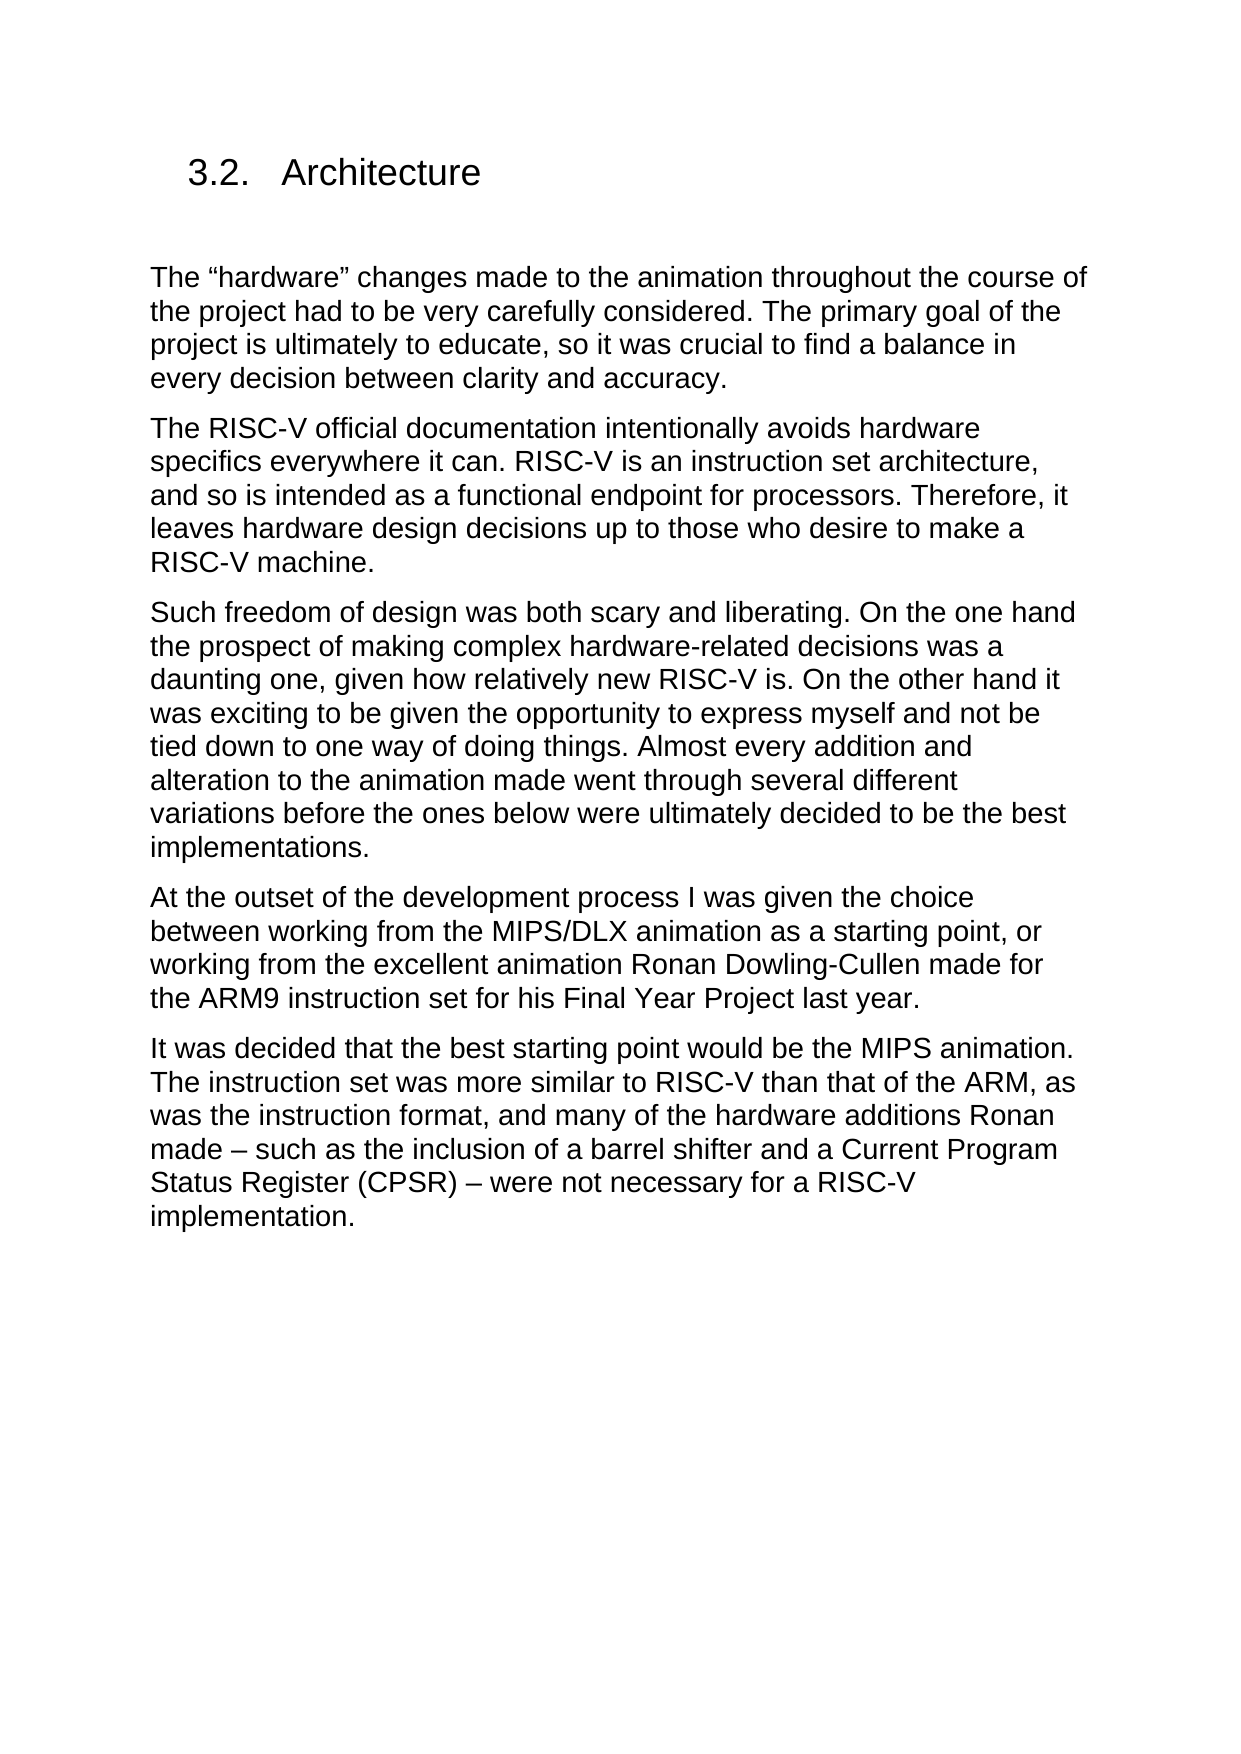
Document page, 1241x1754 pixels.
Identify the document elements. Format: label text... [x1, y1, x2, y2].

text The RISC-V official documentation intentionally avoids hardware specifics everywhere it can. RISC-V is an instruction set architecture, and so is intended as a functional endpoint for processors. Therefore, it leaves hardware design decisions up to those who desire to make a RISC-V machine. [150, 411, 1090, 578]
text At the outset of the development process I was given the choice between working from the MIPS/DLX animation as a starting point, or working from the excellent animation Ronan Dowling-Cullen made for the ARM9 instruction set for his Final Year Project last year. [150, 880, 1090, 1014]
list Architecture [187, 150, 1090, 193]
text It was decided that the best starting point would be the MIPS animation. The instruction set was more similar to RISC-V than that of the ARM, as was the instruction format, and many of the hardware additions Ronan made – such as the inclusion of a barrel shifter and a Current Program Status Register (CPSR) – were not necessary for a RISC-V implementation. [150, 1031, 1090, 1232]
text Such freedom of design was both scary and liberating. On the one hand the prospect of making complex hardware-related decisions was a daunting one, given how relatively new RISC-V is. On the other hand it was exciting to be given the opportunity to express myself and not be tied down to one way of doing things. Almost every addition and alteration to the animation made went through several different variations before the ones below were ultimately decided to be the best implementations. [150, 595, 1090, 863]
text The “hardware” changes made to the animation throughout the course of the project had to be very carefully considered. The primary goal of the project is ultimately to educate, so it was crucial to find a balance in every decision between clarity and accuracy. [150, 260, 1090, 394]
